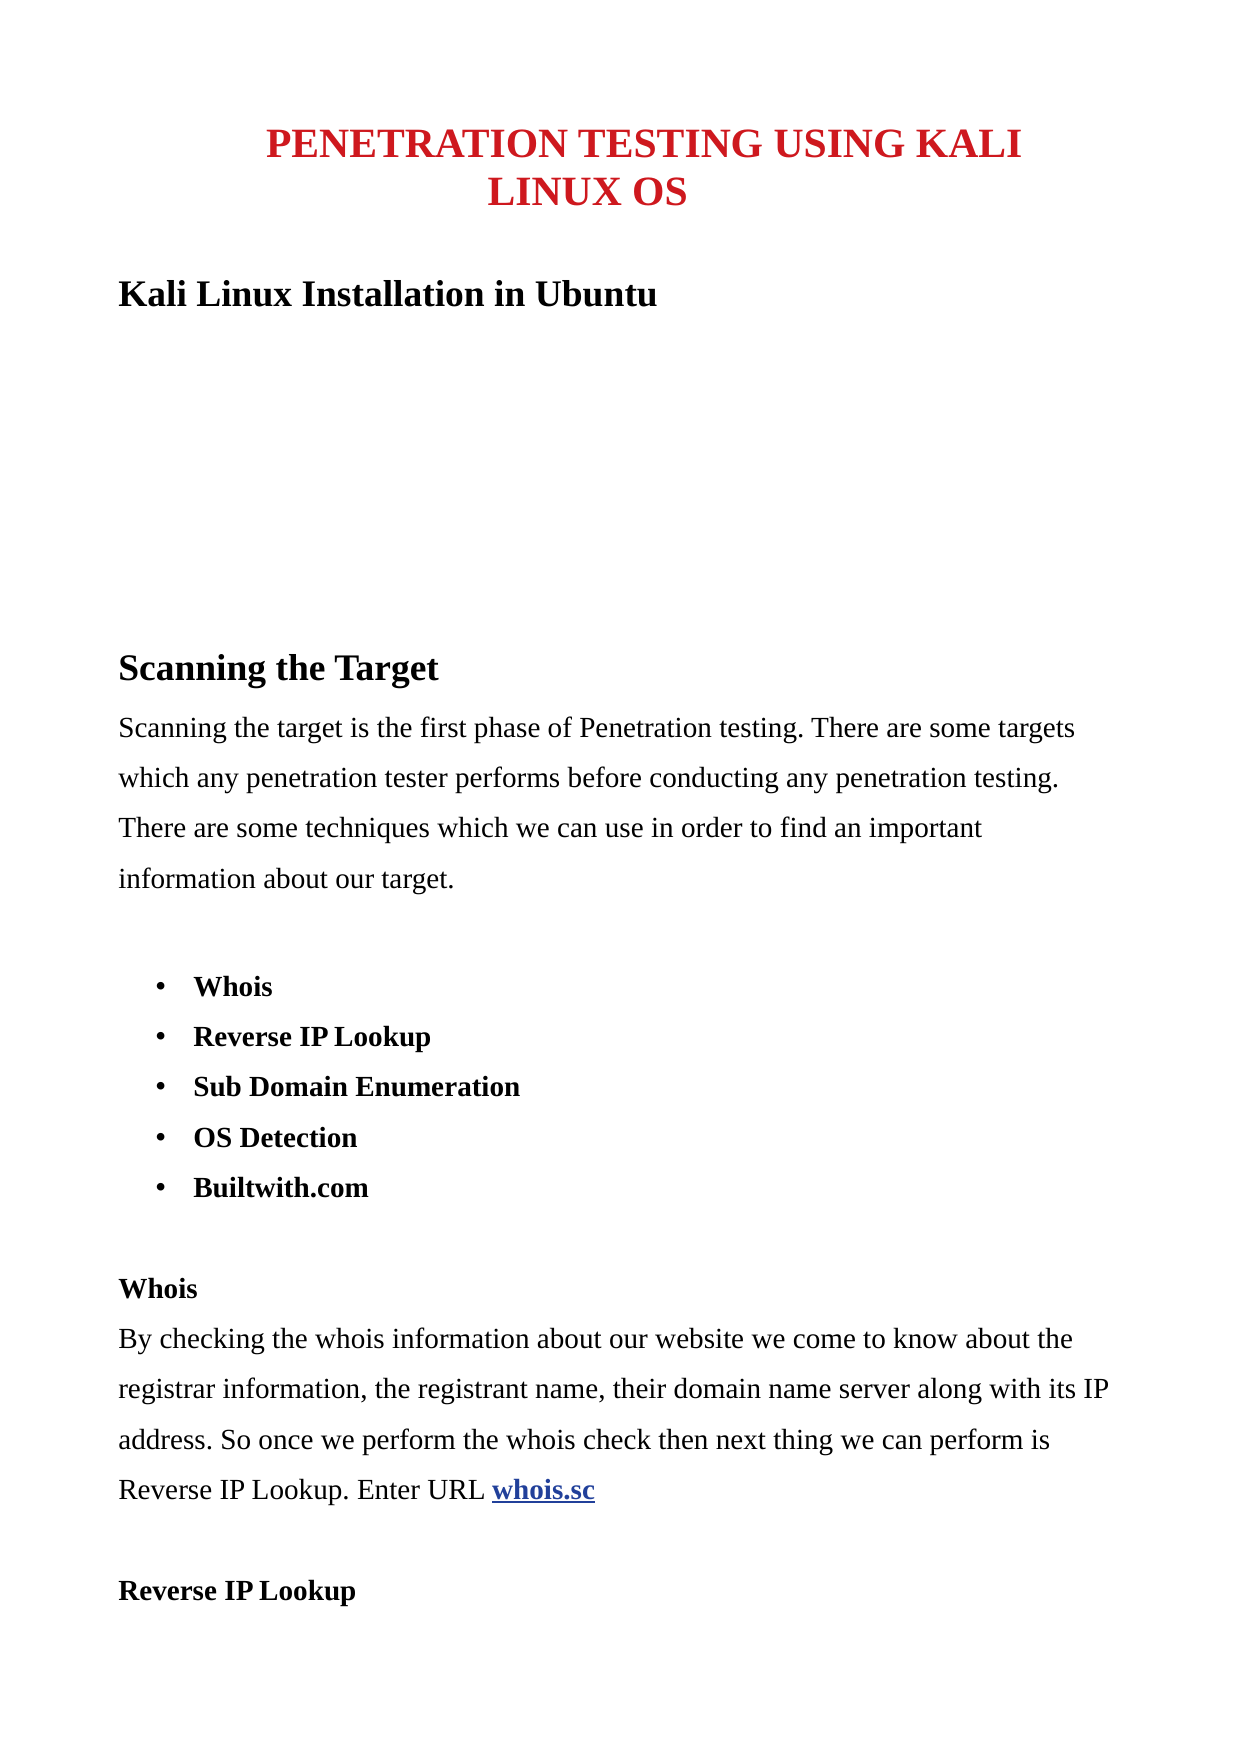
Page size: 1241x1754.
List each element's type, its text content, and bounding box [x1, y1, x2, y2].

text PENETRATION TESTING USING KALI LINUX OS [118, 118, 1122, 243]
list OS Detection [156, 1120, 1122, 1153]
list Sub Domain Enumeration [156, 1069, 1122, 1103]
text Kali Linux Installation in Ubuntu [118, 271, 1122, 314]
text Scanning the target is the first phase of Penetration testing. There are some targets which any penetration tester performs before conducting any penetration testing. There are some techniques which we can use in order to find an important information about our target. [118, 710, 1122, 894]
text Scanning the Target [118, 645, 1122, 688]
text Whois [118, 1271, 1122, 1304]
list Reverse IP Lookup [156, 1019, 1122, 1053]
list Whois [156, 969, 1122, 1002]
text By checking the whois information about our website we come to know about the registrar information, the registrant name, their domain name server along with its IP address. So once we perform the whois check then next thing we can perform is Reverse IP Lookup. Enter URL whois.sc [118, 1321, 1122, 1506]
list Builtwith.com [156, 1170, 1122, 1204]
text Reverse IP Lookup [118, 1573, 1122, 1606]
